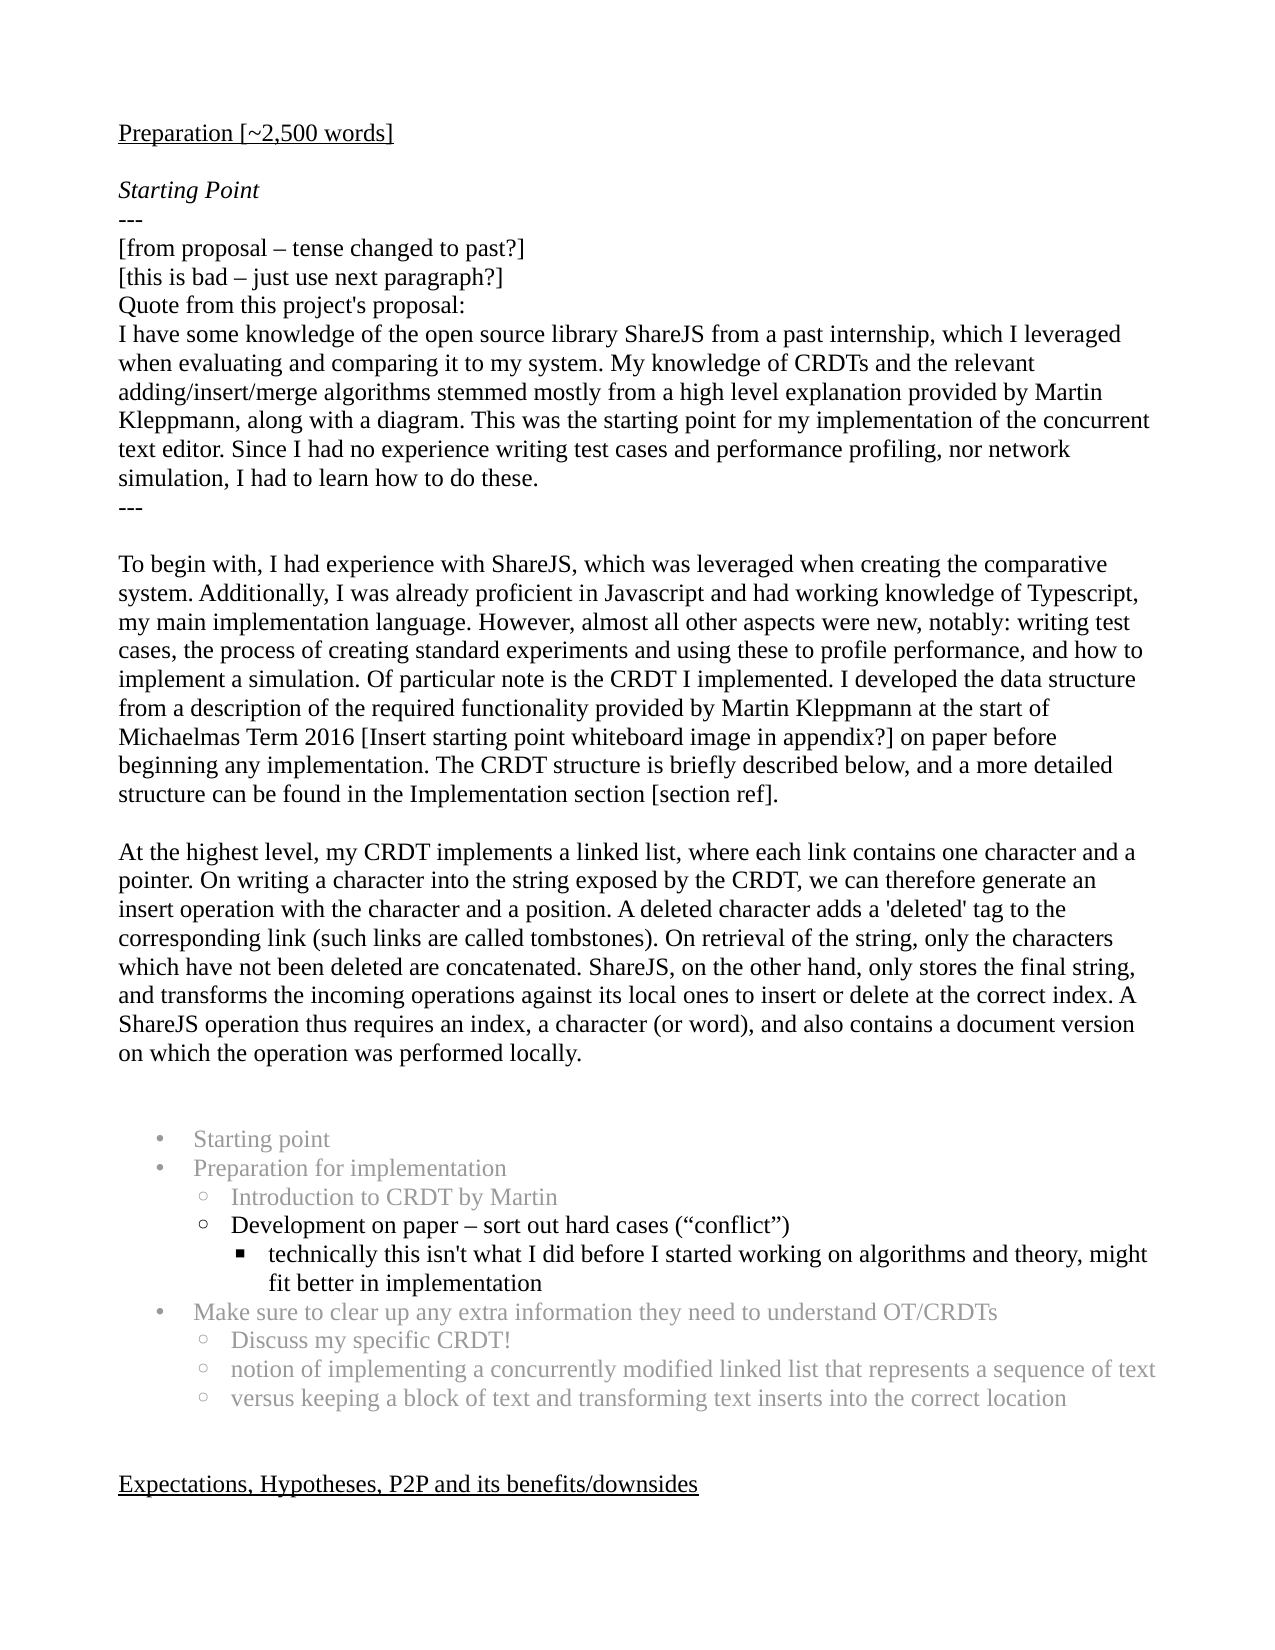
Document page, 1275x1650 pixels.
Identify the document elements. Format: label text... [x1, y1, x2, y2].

list Development on paper – sort out hard cases (“conflict”) [193, 1211, 1157, 1239]
text Expectations, Hypotheses, P2P and its benefits/downsides [118, 1469, 1157, 1498]
text [from proposal – tense changed to past?] [118, 233, 1157, 262]
list Introduction to CRDT by Martin [193, 1182, 1157, 1211]
text Starting Point [118, 176, 1157, 204]
list Preparation for implementation [156, 1153, 1157, 1182]
text Preparation [~2,500 words] [118, 118, 1157, 147]
text --- [118, 492, 1157, 521]
list technically this isn't what I did before I started working on algorithms and theory, might fit better in implementation [231, 1239, 1157, 1297]
text --- [118, 204, 1157, 233]
list Starting point [156, 1124, 1157, 1153]
text Quote from this project's proposal: [118, 291, 1157, 319]
text I have some knowledge of the open source library ShareJS from a past internship, which I leveraged when evaluating and comparing it to my system. My knowledge of CRDTs and the relevant adding/insert/merge algorithms stemmed mostly from a high level explanation provided by Martin Kleppmann, along with a diagram. This was the starting point for my implementation of the concurrent text editor. Since I had no experience writing test cases and performance profiling, nor network simulation, I had to learn how to do these. [118, 319, 1157, 492]
list versus keeping a block of text and transforming text inserts into the correct location [193, 1383, 1157, 1412]
list notion of implementing a concurrently modified linked list that represents a sequence of text [193, 1354, 1157, 1383]
text To begin with, I had experience with ShareJS, which was leveraged when creating the comparative system. Additionally, I was already proficient in Javascript and had working knowledge of Typescript, my main implementation language. However, almost all other aspects were new, notably: writing test cases, the process of creating standard experiments and using these to profile performance, and how to implement a simulation. Of particular note is the CRDT I implemented. I developed the data structure from a description of the required functionality provided by Martin Kleppmann at the start of Michaelmas Term 2016 [Insert starting point whiteboard image in appendix?] on paper before beginning any implementation. The CRDT structure is briefly described below, and a more detailed structure can be found in the Implementation section [section ref]. [118, 549, 1157, 808]
text At the highest level, my CRDT implements a linked list, where each link contains one character and a pointer. On writing a character into the string exposed by the CRDT, we can therefore generate an insert operation with the character and a position. A deleted character adds a 'deleted' tag to the corresponding link (such links are called tombstones). On retrieval of the string, only the characters which have not been deleted are concatenated. ShareJS, on the other hand, only stores the final string, and transforms the incoming operations against its local ones to insert or delete at the correct index. A ShareJS operation thus requires an index, a character (or word), and also contains a document version on which the operation was performed locally. [118, 837, 1157, 1067]
list Make sure to clear up any extra information they need to understand OT/CRDTs [156, 1297, 1157, 1326]
list Discuss my specific CRDT! [193, 1326, 1157, 1354]
text [this is bad – just use next paragraph?] [118, 262, 1157, 291]
